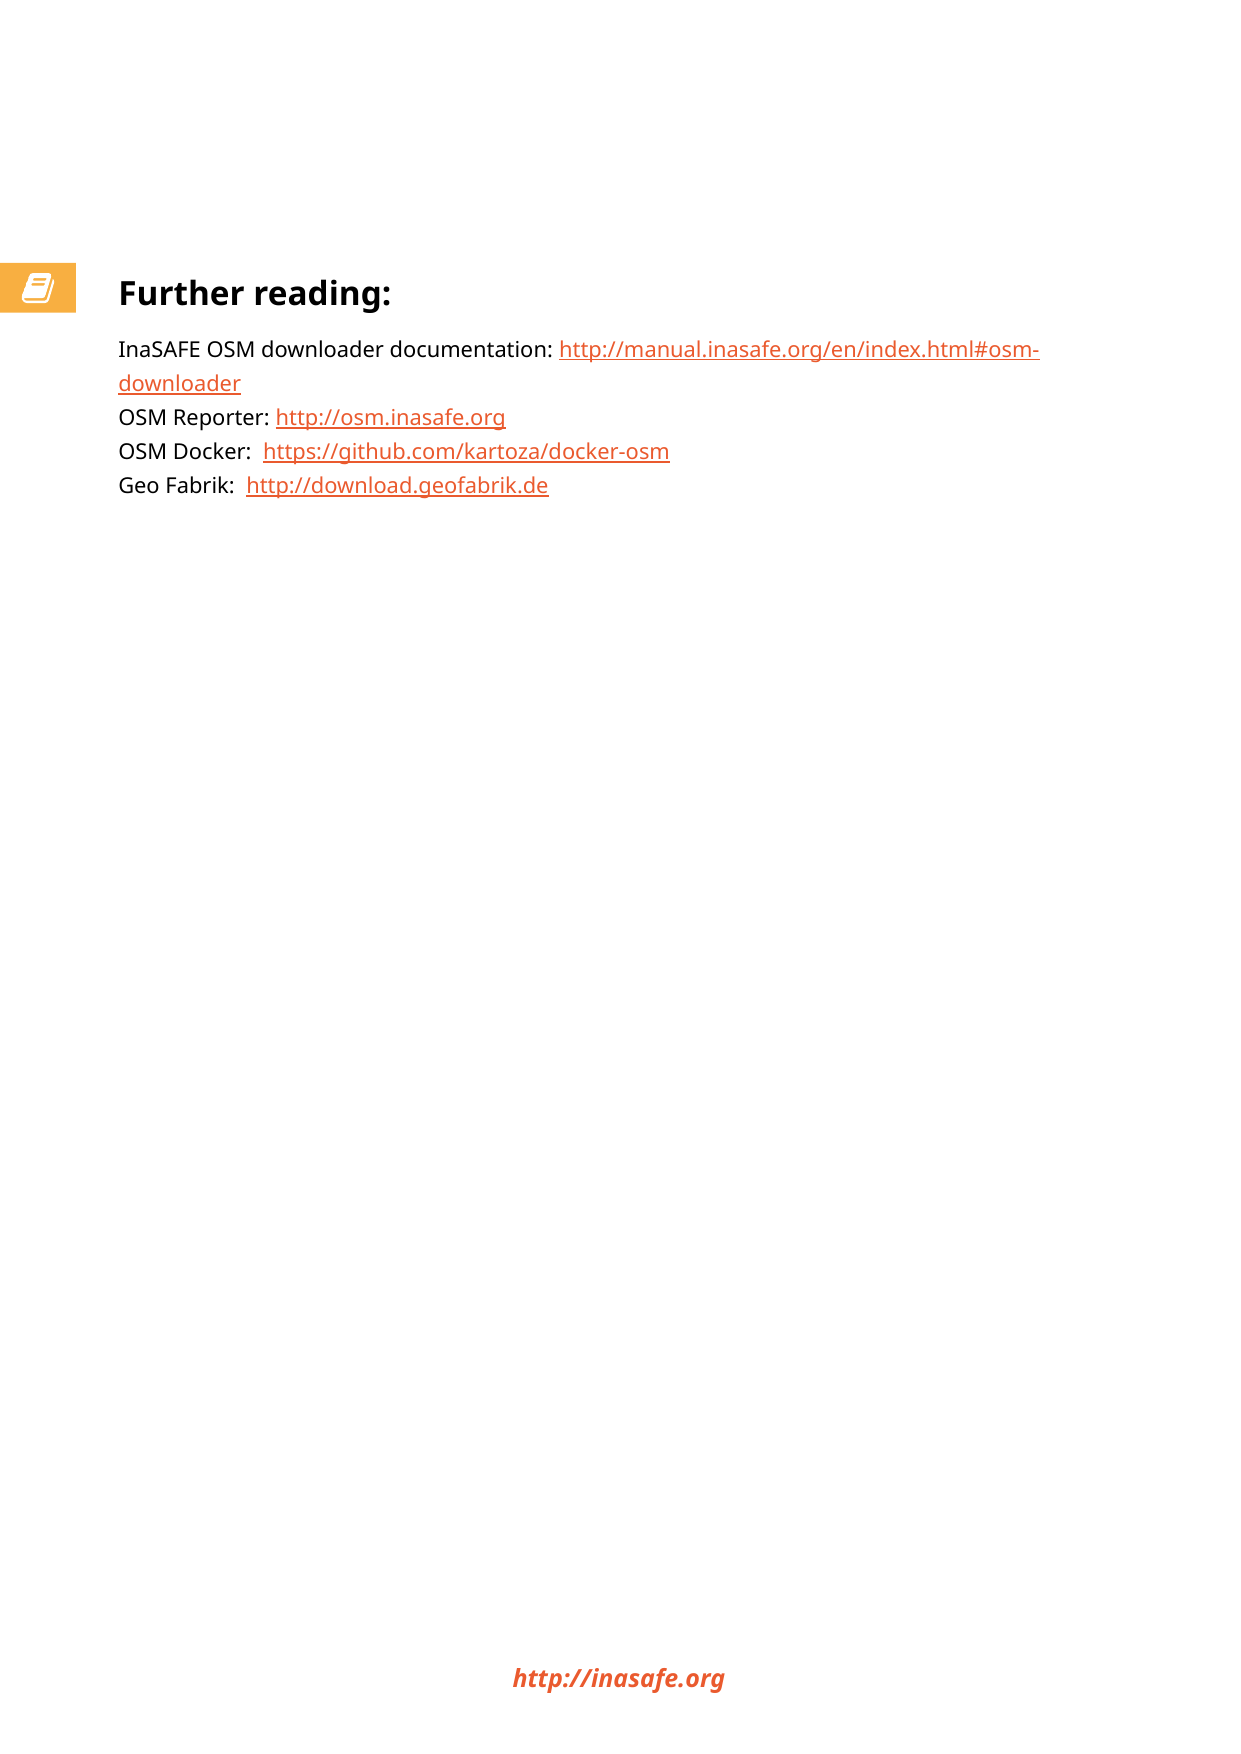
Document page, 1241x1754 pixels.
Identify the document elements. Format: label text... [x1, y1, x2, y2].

text Geo Fabrik: http://download.geofabrik.de [118, 470, 1122, 500]
text InaSAFE OSM downloader documentation: http://manual.inasafe.org/en/index.html#osm-downloader OSM Reporter: http://osm.inasafe.org OSM Docker: https://github.com/kartoza/docker-osm [118, 333, 1122, 466]
subtitle Further reading: [118, 269, 1122, 315]
